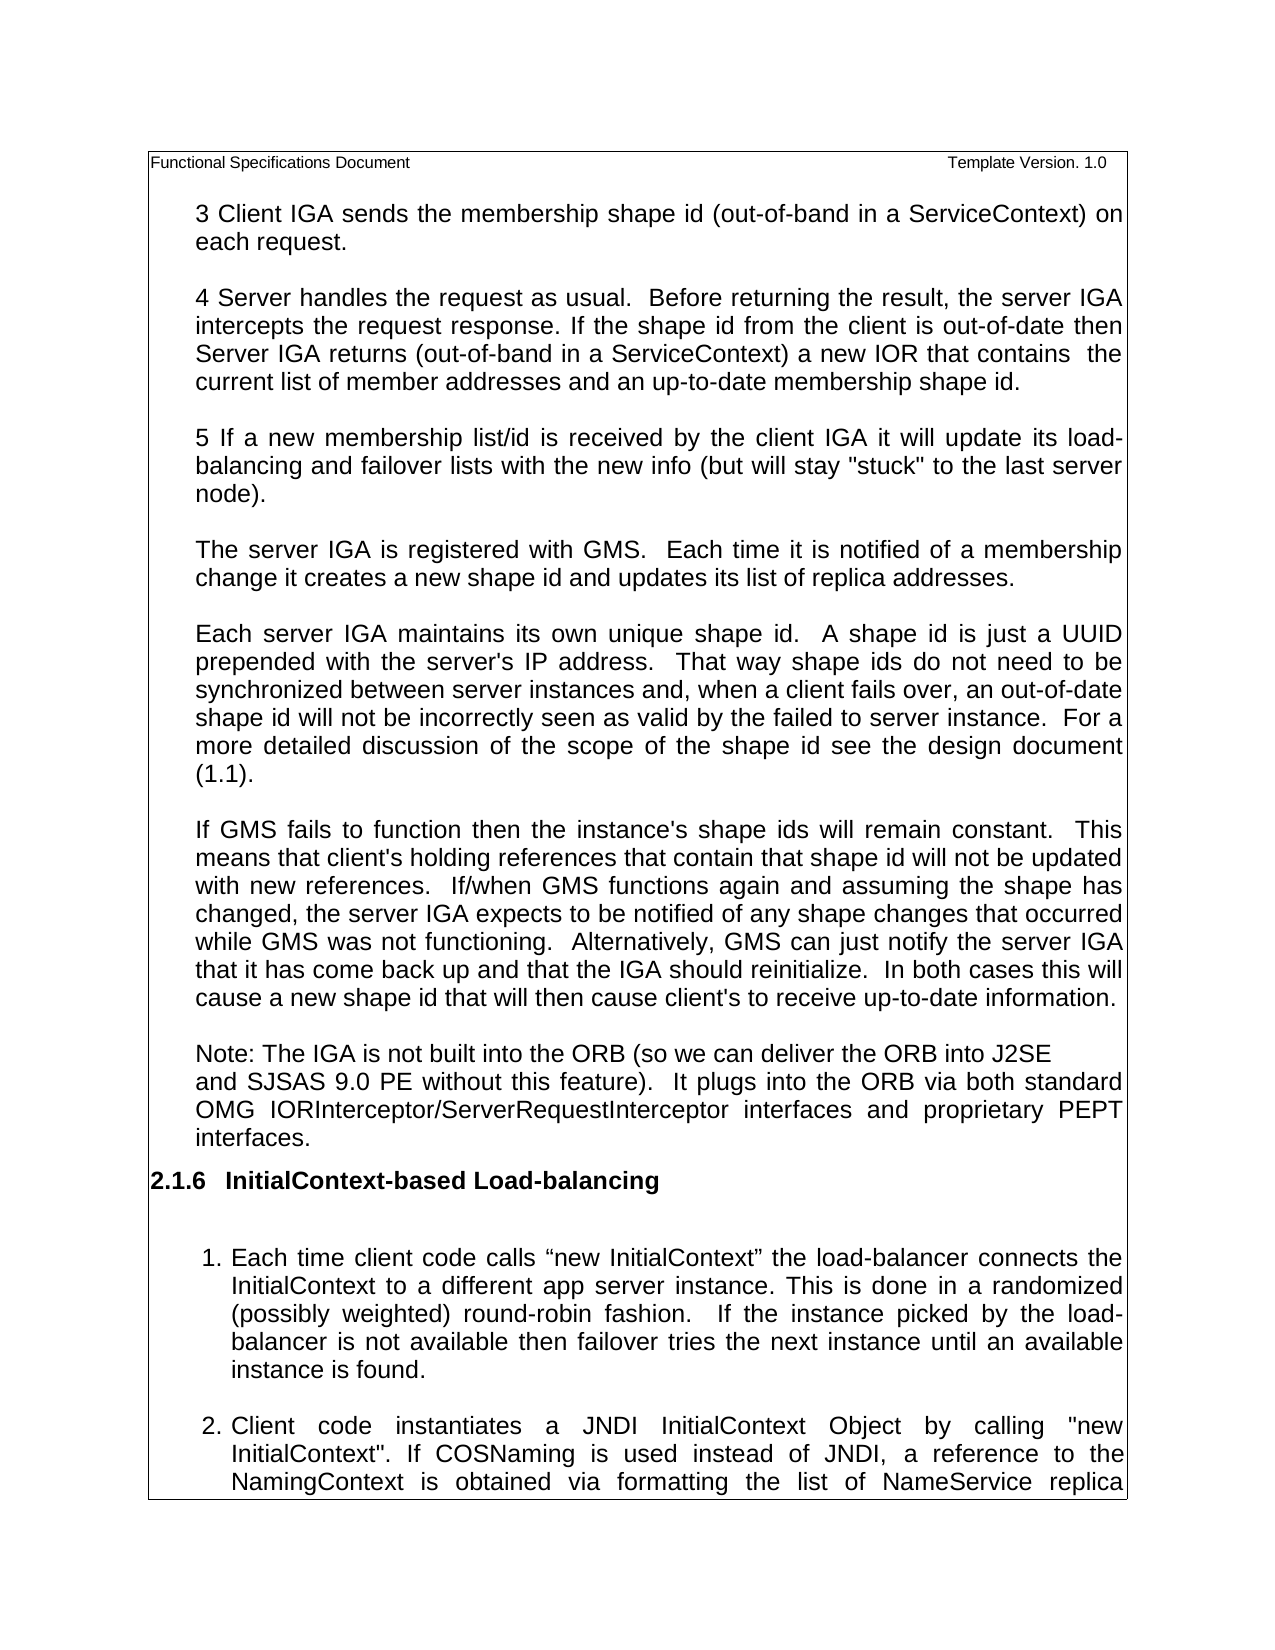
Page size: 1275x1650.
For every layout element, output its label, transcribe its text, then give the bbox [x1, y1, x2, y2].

subtitle InitialContext-based Load-balancing [150, 1167, 1125, 1195]
text and SJSAS 9.0 PE without this feature). It plugs into the ORB via both standard OMG IORInterceptor/ServerRequestInterceptor interfaces and proprietary PEPT interfaces. [195, 1068, 1125, 1152]
text Each server IGA maintains its own unique shape id. A shape id is just a UUID prepended with the server's IP address. That way shape ids do not need to be synchronized between server instances and, when a client fails over, an out-of-date shape id will not be incorrectly seen as valid by the failed to server instance. For a more detailed discussion of the scope of the shape id see the design document (??). [195, 620, 1125, 788]
text 4 Server handles the request as usual. Before returning the result, the server IGA intercepts the request response. If the shape id from the client is out-of-date then Server IGA returns (out-of-band in a ServiceContext) a new IOR that contains the current list of member addresses and an up-to-date membership shape id. [195, 284, 1125, 396]
list Client code instantiates a JNDI InitialContext Object by calling "new InitialContext". If COSNaming is used instead of JNDI, a reference to the NamingContext is obtained via formatting the list of NameService replica [201, 1412, 1125, 1496]
list Each time client code calls “new InitialContext” the load-balancer connects the InitialContext to a different app server instance. This is done in a randomized (possibly weighted) round-robin fashion. If the instance picked by the load-balancer is not available then failover tries the next instance until an available instance is found. [201, 1244, 1125, 1384]
text If GMS fails to function then the instance's shape ids will remain constant. This means that client's holding references that contain that shape id will not be updated with new references. If/when GMS functions again and assuming the shape has changed, the server IGA expects to be notified of any shape changes that occurred while GMS was not functioning. Alternatively, GMS can just notify the server IGA that it has come back up and that the IGA should reinitialize. In both cases this will cause a new shape id that will then cause client's to receive up-to-date information. [195, 816, 1125, 1012]
text 5 If a new membership list/id is received by the client IGA it will update its load-balancing and failover lists with the new info (but will stay "stuck" to the last server node). [195, 424, 1125, 508]
text The server IGA is registered with GMS. Each time it is notified of a membership change it creates a new shape id and updates its list of replica addresses. [195, 536, 1125, 592]
text Note: The IGA is not built into the ORB (so we can deliver the ORB into J2SE [195, 1040, 1125, 1068]
text 3 Client IGA sends the membership shape id (out-of-band in a ServiceContext) on each request. [195, 200, 1125, 256]
